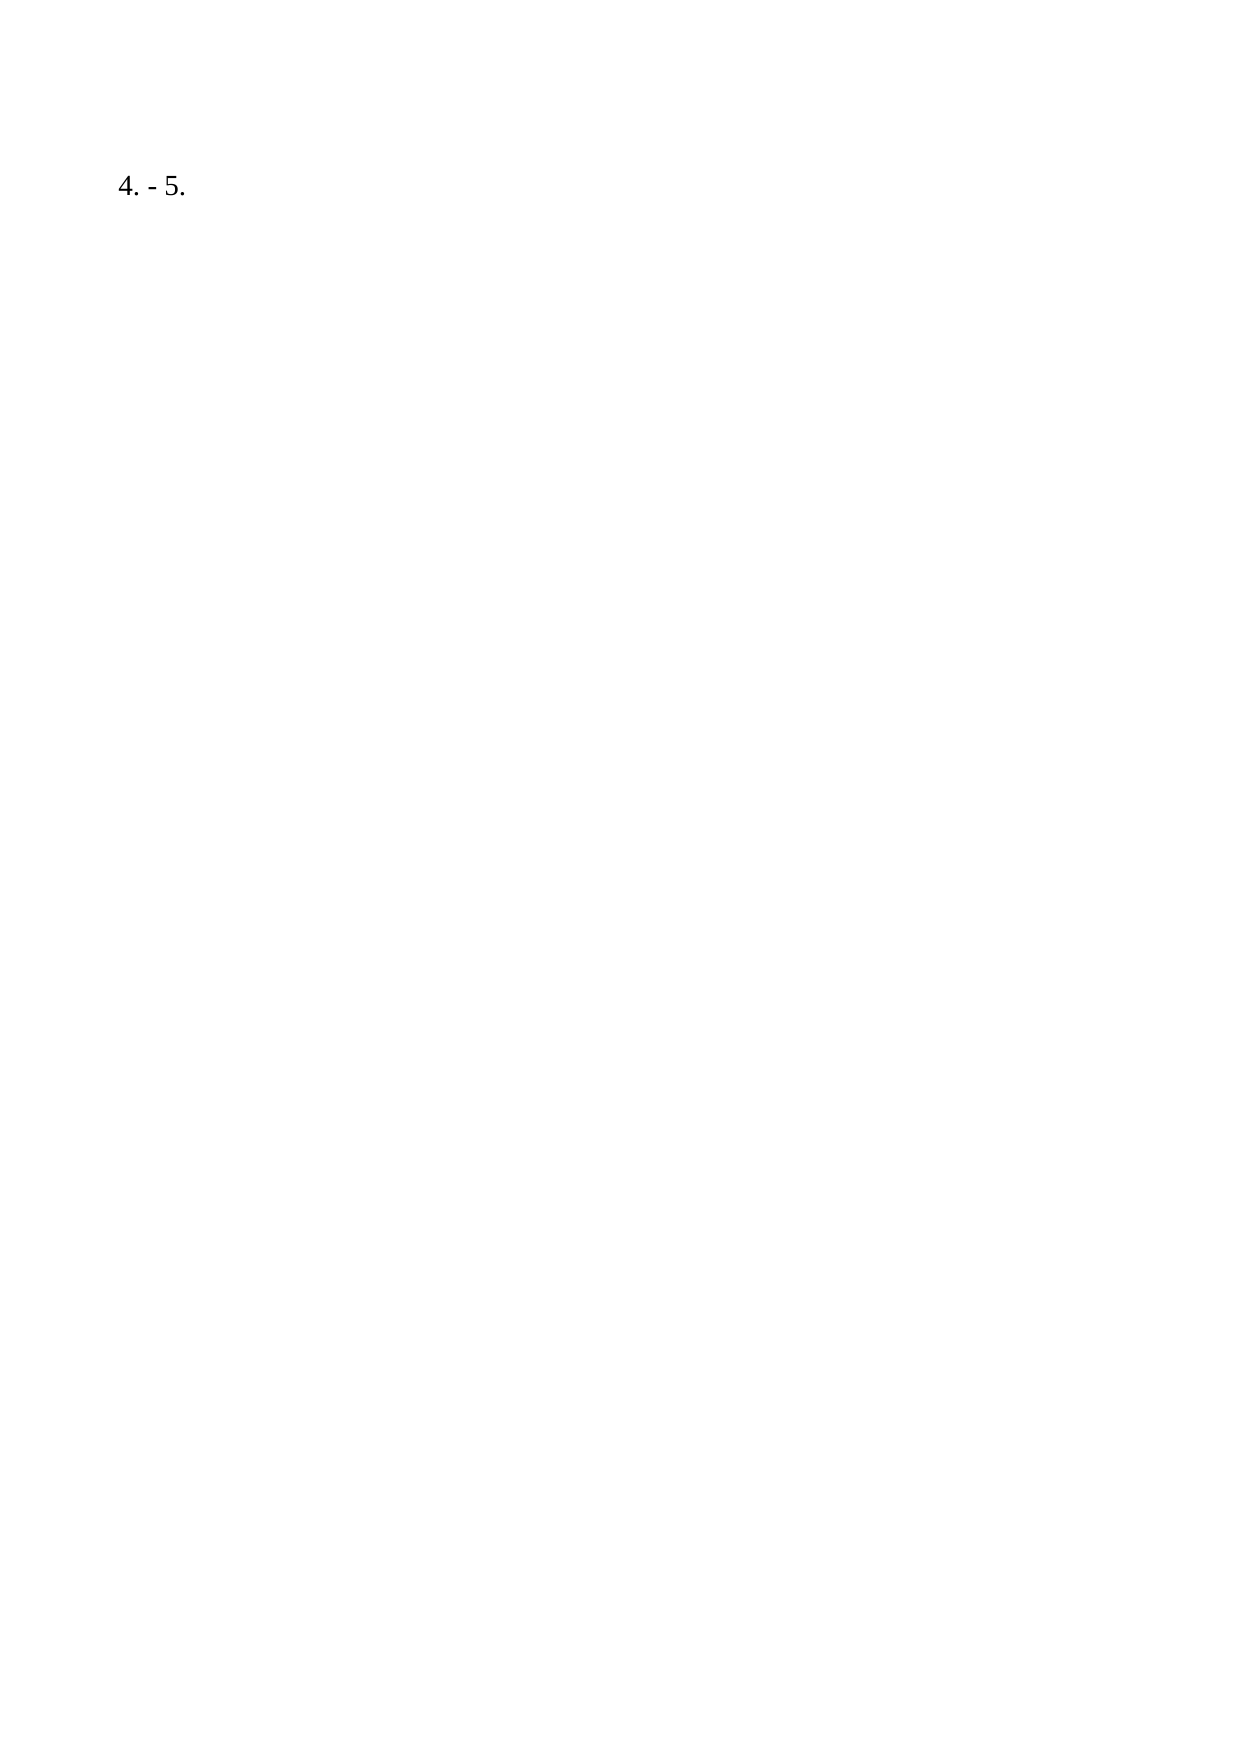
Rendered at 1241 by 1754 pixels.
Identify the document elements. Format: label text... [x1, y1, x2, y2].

text 4. - 5. [118, 168, 1122, 202]
